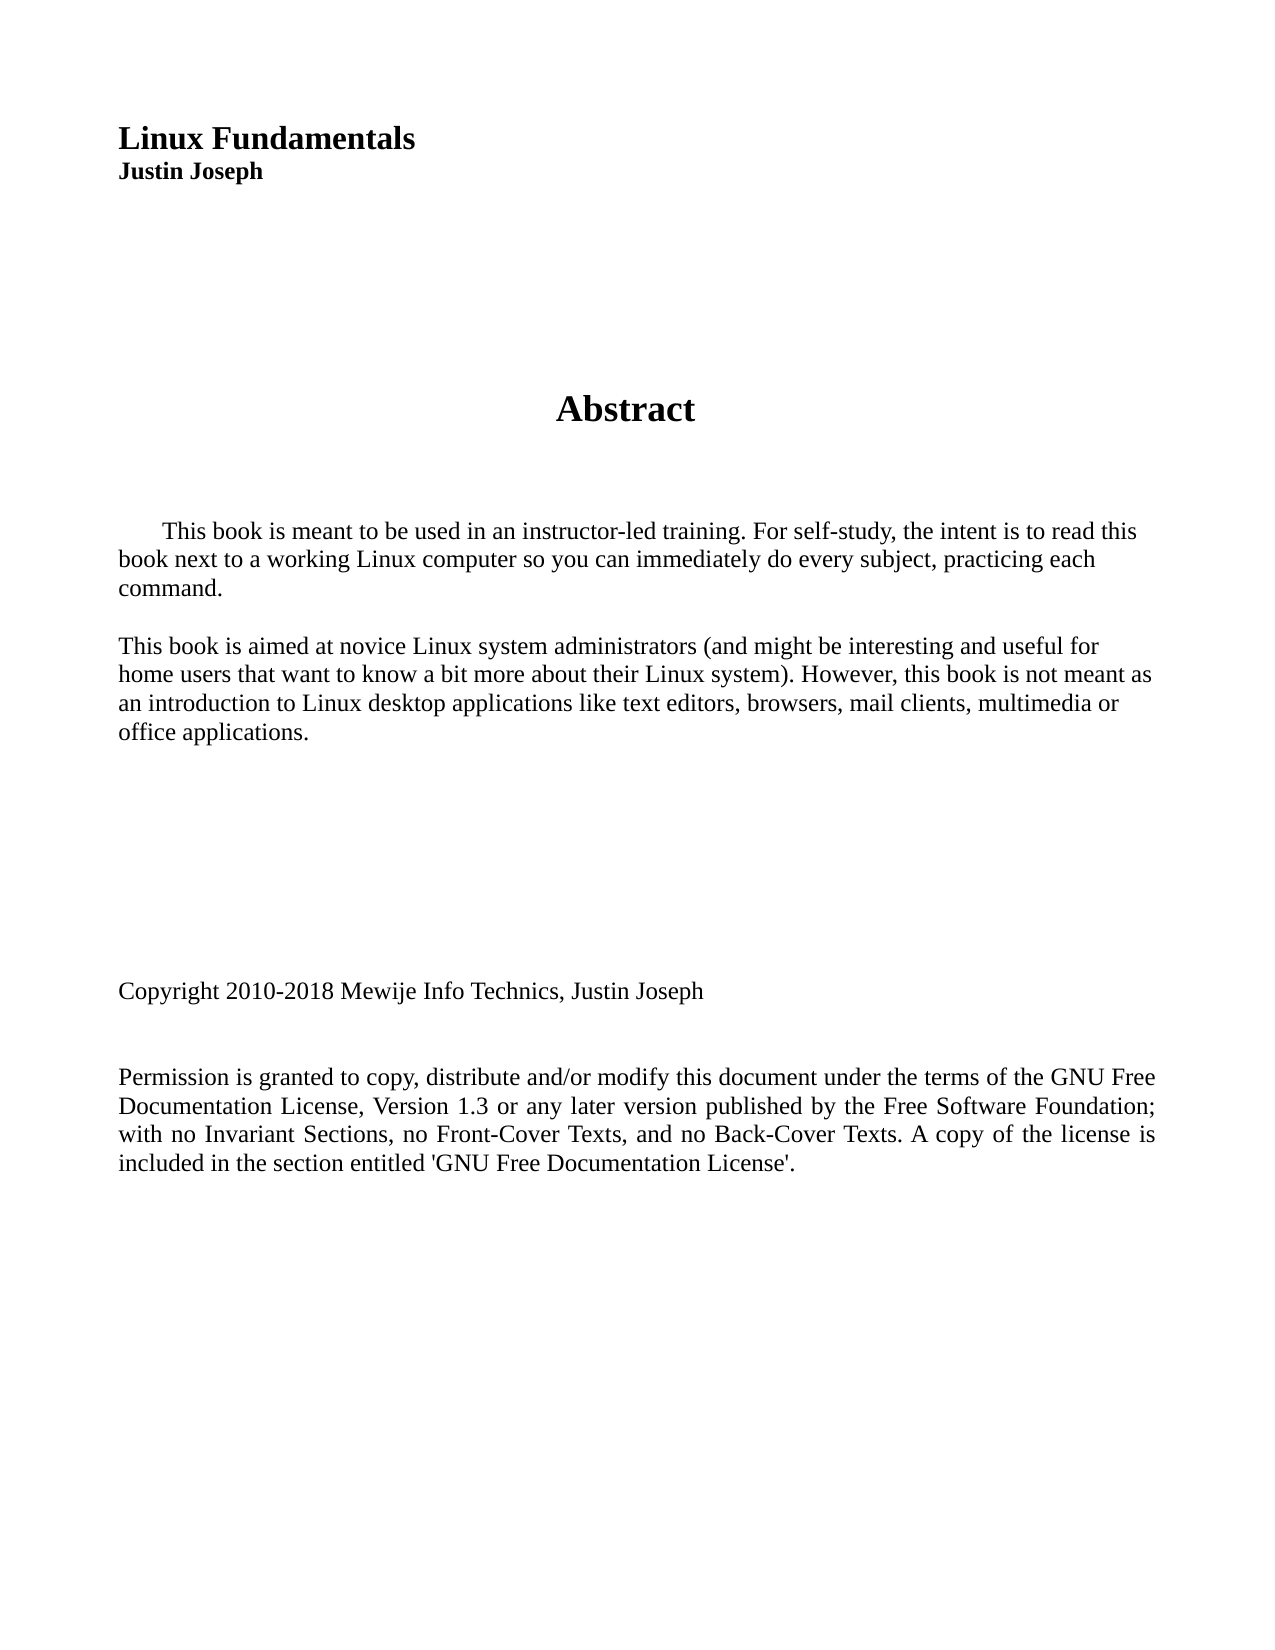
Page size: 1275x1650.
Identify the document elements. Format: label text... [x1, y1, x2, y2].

text Justin Joseph [118, 156, 1157, 185]
text Copyright 2010-2018 Mewije Info Technics, Justin Joseph [118, 976, 1157, 1004]
text This book is meant to be used in an instructor-led training. For self-study, the intent is to read this book next to a working Linux computer so you can immediately do every subject, practicing each command. [118, 516, 1157, 602]
text Permission is granted to copy, distribute and/or modify this document under the terms of the GNU Free Documentation License, Version 1.3 or any later version published by the Free Software Foundation; with no Invariant Sections, no Front-Cover Texts, and no Back-Cover Texts. A copy of the license is included in the section entitled 'GNU Free Documentation License'. [118, 1062, 1157, 1177]
text Linux Fundamentals [118, 118, 1157, 156]
text Abstract [118, 386, 1157, 429]
text This book is aimed at novice Linux system administrators (and might be interesting and useful for home users that want to know a bit more about their Linux system). However, this book is not meant as an introduction to Linux desktop applications like text editors, browsers, mail clients, multimedia or office applications. [118, 631, 1157, 746]
